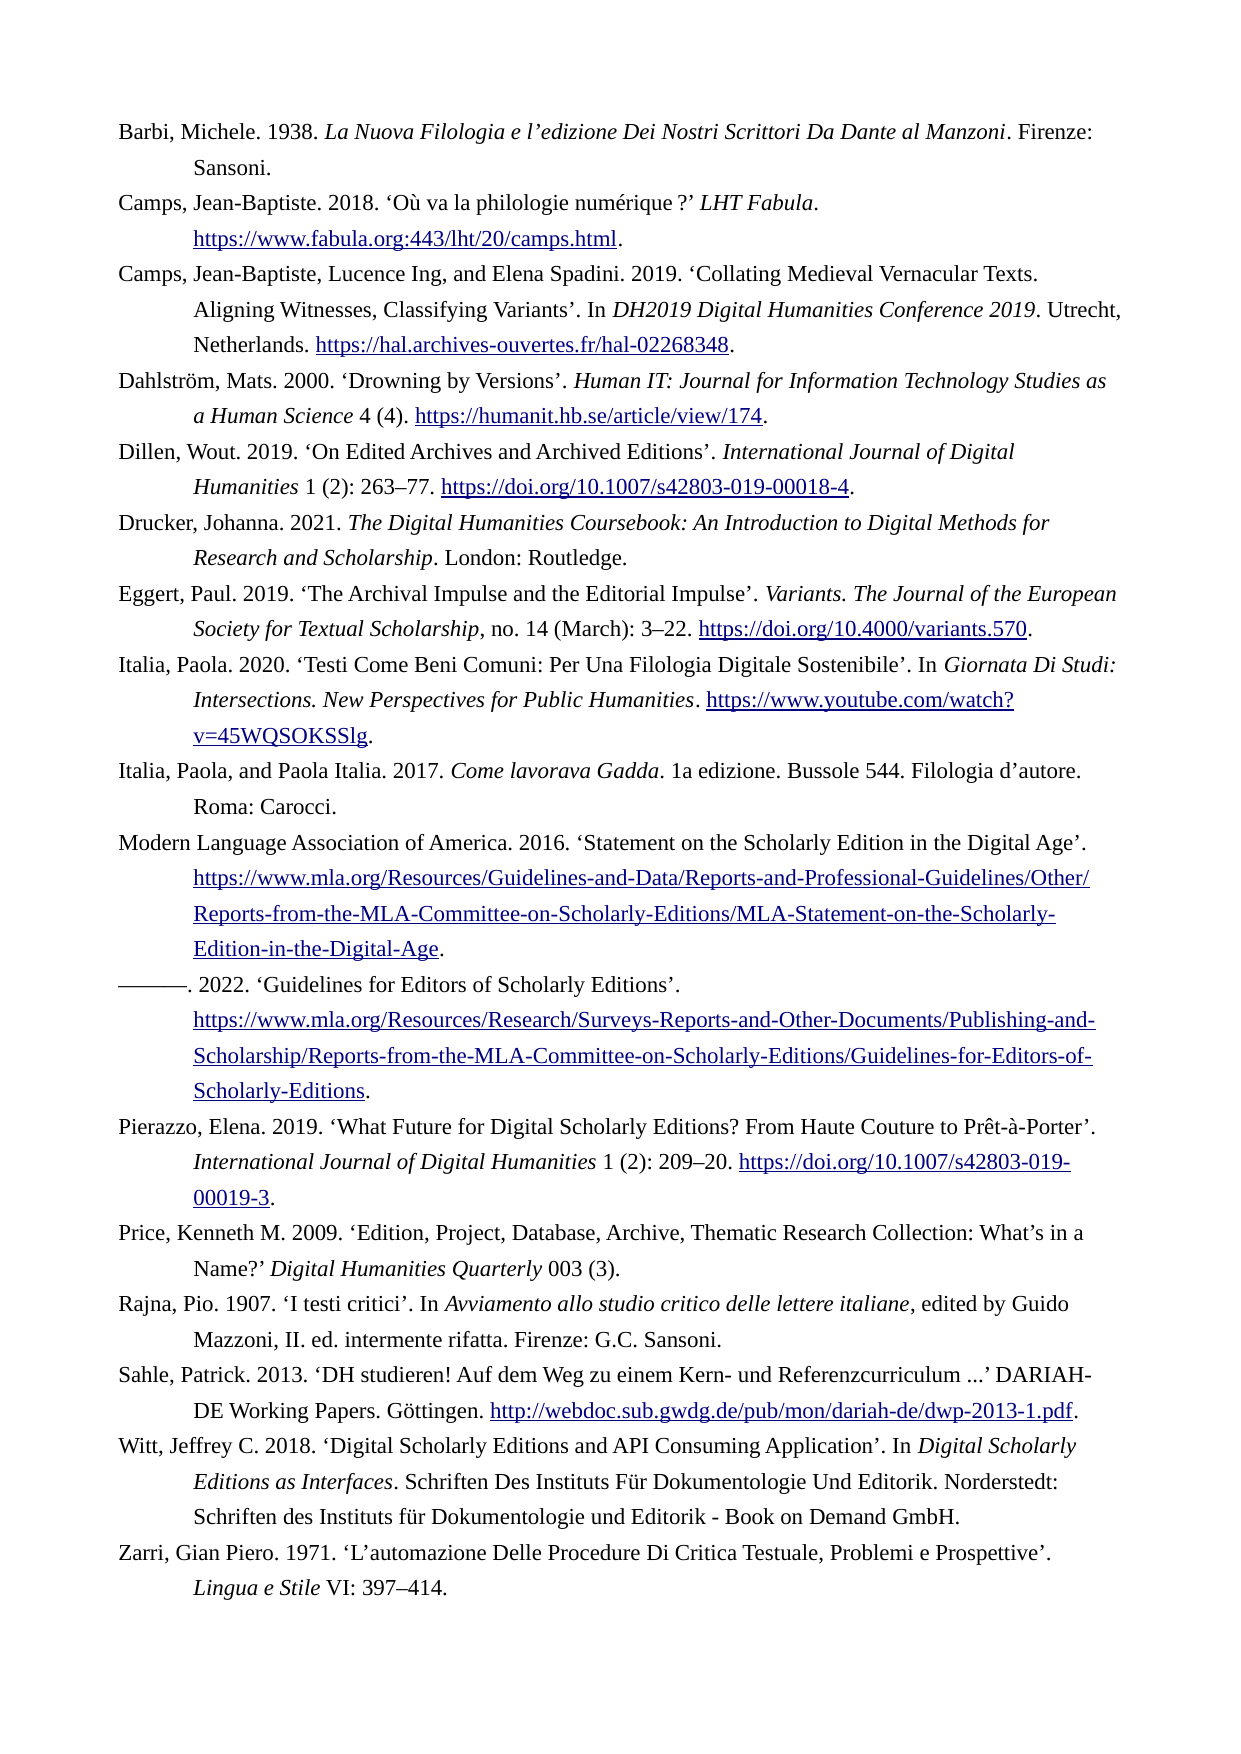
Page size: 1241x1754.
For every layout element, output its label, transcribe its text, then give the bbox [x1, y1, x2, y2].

text Price, Kenneth M. 2009. ‘Edition, Project, Database, Archive, Thematic Research Collection: What’s in a Name?’ Digital Humanities Quarterly 003 (3). [118, 1219, 1122, 1281]
text Rajna, Pio. 1907. ‘I testi critici’. In Avviamento allo studio critico delle lettere italiane, edited by Guido Mazzoni, II. ed. intermente rifatta. Firenze: G.C. Sansoni. [118, 1290, 1122, 1352]
text Witt, Jeffrey C. 2018. ‘Digital Scholarly Editions and API Consuming Application’. In Digital Scholarly Editions as Interfaces. Schriften Des Instituts Für Dokumentologie Und Editorik. Norderstedt: Schriften des Instituts für Dokumentologie und Editorik - Book on Demand GmbH. [118, 1432, 1122, 1530]
text ———. 2022. ‘Guidelines for Editors of Scholarly Editions’. https://www.mla.org/Resources/Research/Surveys-Reports-and-Other-Documents/Publishing-and-Scholarship/Reports-from-the-MLA-Committee-on-Scholarly-Editions/Guidelines-for-Editors-of-Scholarly-Editions. [118, 971, 1122, 1103]
text Zarri, Gian Piero. 1971. ‘L’automazione Delle Procedure Di Critica Testuale, Problemi e Prospettive’. Lingua e Stile VI: 397–414. [118, 1539, 1122, 1601]
text Italia, Paola, and Paola Italia. 2017. Come lavorava Gadda. 1a edizione. Bussole 544. Filologia d’autore. Roma: Carocci. [118, 757, 1122, 819]
text Italia, Paola. 2020. ‘Testi Come Beni Comuni: Per Una Filologia Digitale Sostenibile’. In Giornata Di Studi: Intersections. New Perspectives for Public Humanities. https://www.youtube.com/watch?v=45WQSOKSSlg. [118, 651, 1122, 748]
text Barbi, Michele. 1938. La Nuova Filologia e l’edizione Dei Nostri Scrittori Da Dante al Manzoni. Firenze: Sansoni. [118, 118, 1122, 180]
text Camps, Jean-Baptiste. 2018. ‘Où va la philologie numérique ?’ LHT Fabula. https://www.fabula.org:443/lht/20/camps.html. [118, 189, 1122, 251]
text Eggert, Paul. 2019. ‘The Archival Impulse and the Editorial Impulse’. Variants. The Journal of the European Society for Textual Scholarship, no. 14 (March): 3–22. https://doi.org/10.4000/variants.570. [118, 580, 1122, 642]
text Sahle, Patrick. 2013. ‘DH studieren! Auf dem Weg zu einem Kern- und Referenzcurriculum ...’ DARIAH-DE Working Papers. Göttingen. http://webdoc.sub.gwdg.de/pub/mon/dariah-de/dwp-2013-1.pdf. [118, 1361, 1122, 1423]
text Dahlström, Mats. 2000. ‘Drowning by Versions’. Human IT: Journal for Information Technology Studies as a Human Science 4 (4). https://humanit.hb.se/article/view/174. [118, 367, 1122, 429]
text Modern Language Association of America. 2016. ‘Statement on the Scholarly Edition in the Digital Age’. https://www.mla.org/Resources/Guidelines-and-Data/Reports-and-Professional-Guidelines/Other/Reports-from-the-MLA-Committee-on-Scholarly-Editions/MLA-Statement-on-the-Scholarly-Edition-in-the-Digital-Age. [118, 828, 1122, 961]
text Pierazzo, Elena. 2019. ‘What Future for Digital Scholarly Editions? From Haute Couture to Prêt-à-Porter’. International Journal of Digital Humanities 1 (2): 209–20. https://doi.org/10.1007/s42803-019-00019-3. [118, 1113, 1122, 1210]
text Dillen, Wout. 2019. ‘On Edited Archives and Archived Editions’. International Journal of Digital Humanities 1 (2): 263–77. https://doi.org/10.1007/s42803-019-00018-4. [118, 438, 1122, 500]
text Drucker, Johanna. 2021. The Digital Humanities Coursebook: An Introduction to Digital Methods for Research and Scholarship. London: Routledge. [118, 509, 1122, 571]
text Camps, Jean-Baptiste, Lucence Ing, and Elena Spadini. 2019. ‘Collating Medieval Vernacular Texts. Aligning Witnesses, Classifying Variants’. In DH2019 Digital Humanities Conference 2019. Utrecht, Netherlands. https://hal.archives-ouvertes.fr/hal-02268348. [118, 260, 1122, 358]
